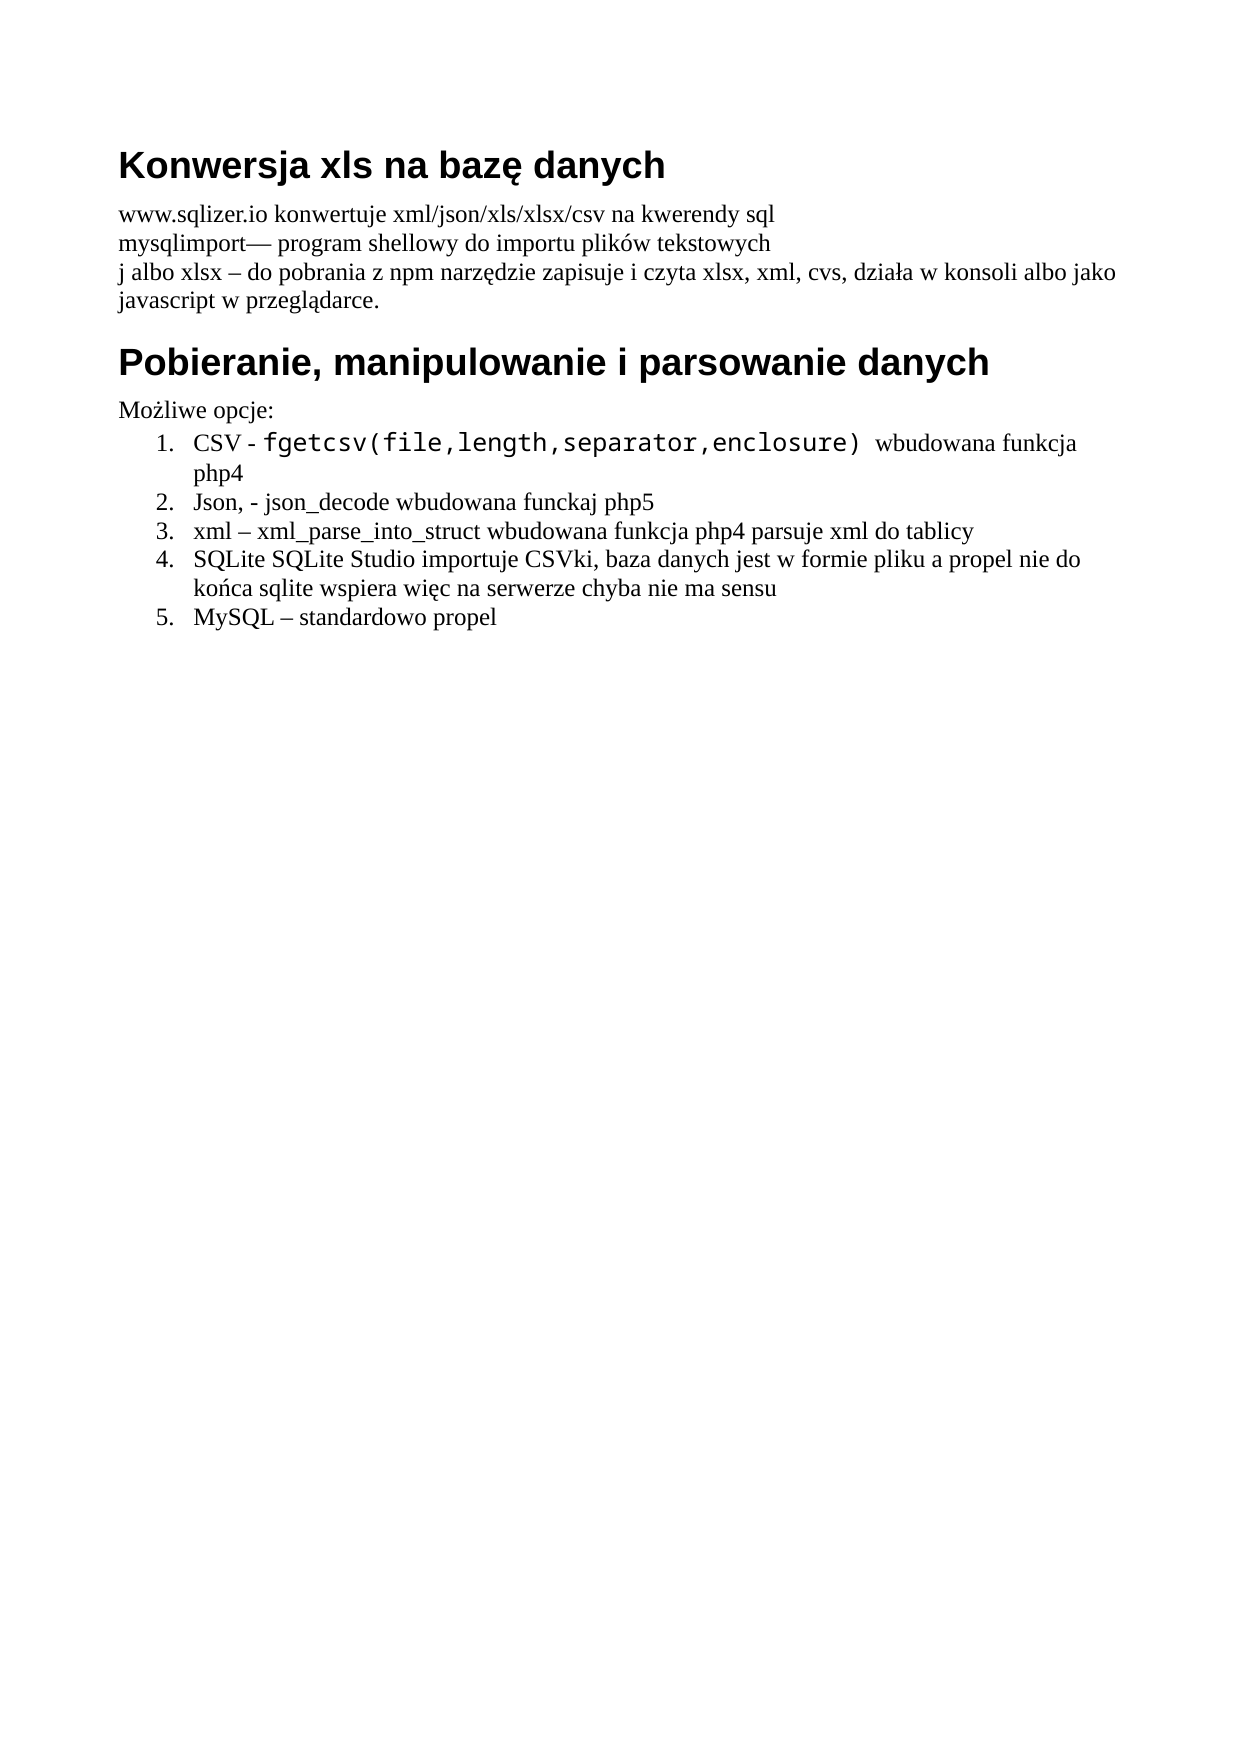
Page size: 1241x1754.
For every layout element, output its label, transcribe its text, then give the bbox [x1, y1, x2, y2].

subtitle Pobieranie, manipulowanie i parsowanie danych [118, 339, 1122, 383]
list MySQL – standardowo propel [156, 602, 1122, 631]
list SQLite SQLite Studio importuje CSVki, baza danych jest w formie pliku a propel nie do końca sqlite wspiera więc na serwerze chyba nie ma sensu [156, 544, 1122, 602]
text www.sqlizer.io konwertuje xml/json/xls/xlsx/csv na kwerendy sql [118, 199, 1122, 228]
text mysqlimport— program shellowy do importu plików tekstowych [118, 228, 1122, 257]
subtitle Konwersja xls na bazę danych [118, 143, 1122, 187]
list Json, - json_decode wbudowana funckaj php5 [156, 487, 1122, 516]
list CSV - fgetcsv(file,length,separator,enclosure) wbudowana funkcja php4 [156, 424, 1122, 487]
text j albo xlsx – do pobrania z npm narzędzie zapisuje i czyta xlsx, xml, cvs, działa w konsoli albo jako javascript w przeglądarce. [118, 257, 1122, 314]
text Możliwe opcje: [118, 395, 1122, 424]
list xml – xml_parse_into_struct wbudowana funkcja php4 parsuje xml do tablicy [156, 516, 1122, 544]
